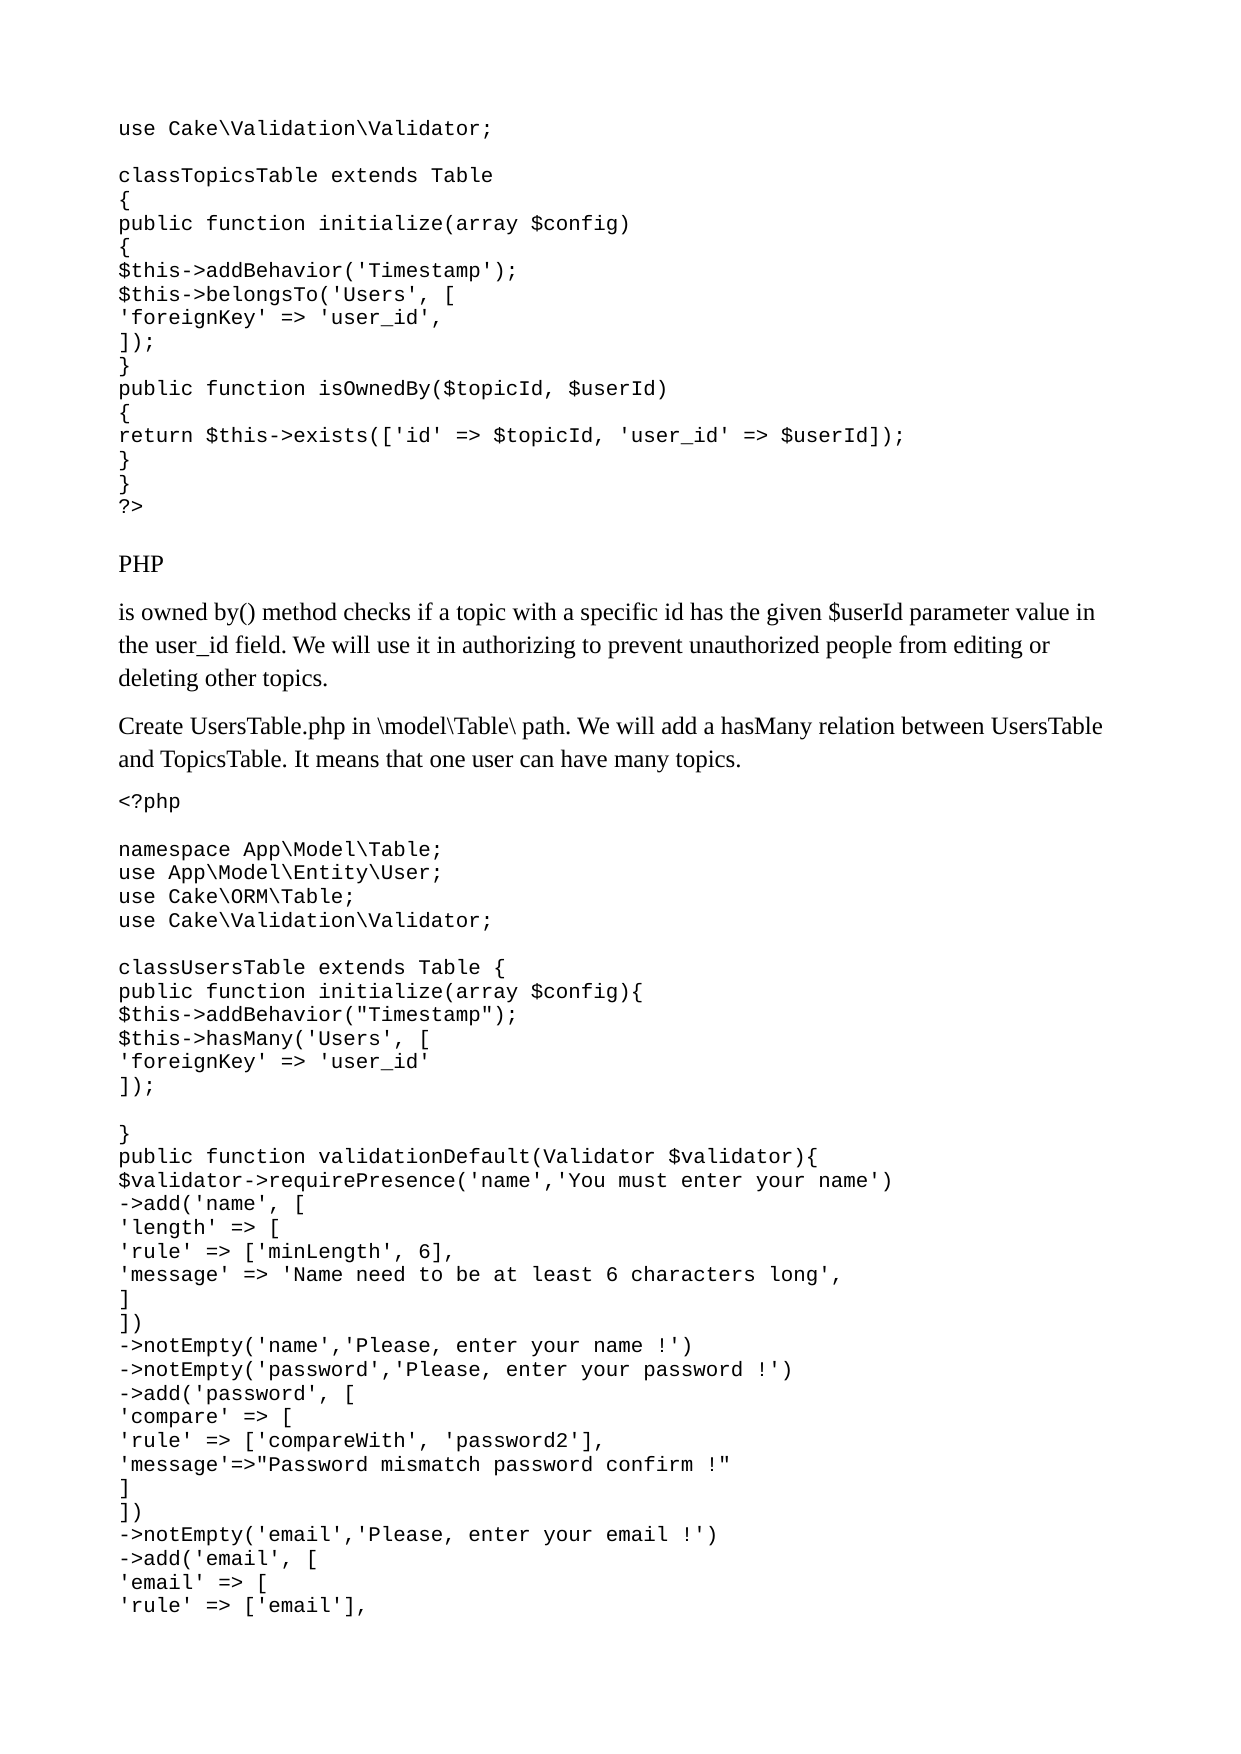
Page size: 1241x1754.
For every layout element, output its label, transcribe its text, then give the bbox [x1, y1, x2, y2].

text 'foreignKey' => 'user_id', [118, 307, 1122, 331]
text { [118, 189, 1122, 213]
text $this->hasMany('Users', [ [118, 1028, 1122, 1052]
text classTopicsTable extends Table [118, 165, 1122, 189]
text is owned by() method checks if a topic with a specific id has the given $userId parameter value in the user_id field. We will use it in authorizing to prevent unauthorized people from editing or deleting other topics. [118, 597, 1122, 692]
text ] [118, 1477, 1122, 1501]
text ] [118, 1288, 1122, 1312]
text ->add('password', [ [118, 1383, 1122, 1406]
text } [118, 473, 1122, 496]
text 'length' => [ [118, 1217, 1122, 1241]
text public function initialize(array $config){ [118, 981, 1122, 1004]
text 'foreignKey' => 'user_id' [118, 1052, 1122, 1075]
text <?php [118, 791, 1122, 815]
text ->add('email', [ [118, 1548, 1122, 1572]
text 'message'=>"Password mismatch password confirm !" [118, 1453, 1122, 1477]
text use Cake\ORM\Table; [118, 886, 1122, 910]
text 'rule' => ['email'], [118, 1595, 1122, 1619]
text ]); [118, 1075, 1122, 1099]
text 'rule' => ['compareWith', 'password2'], [118, 1430, 1122, 1453]
text $this->addBehavior('Timestamp'); [118, 260, 1122, 284]
text ?> [118, 496, 1122, 520]
text 'message' => 'Name need to be at least 6 characters long', [118, 1264, 1122, 1288]
text ->add('name', [ [118, 1193, 1122, 1217]
text ]) [118, 1312, 1122, 1335]
text public function isOwnedBy($topicId, $userId) [118, 378, 1122, 402]
text } [118, 1122, 1122, 1146]
text ->notEmpty('email','Please, enter your email !') [118, 1524, 1122, 1548]
text use Cake\Validation\Validator; [118, 118, 1122, 142]
text PHP [118, 549, 1122, 578]
text classUsersTable extends Table { [118, 957, 1122, 981]
text use App\Model\Entity\User; [118, 862, 1122, 886]
text namespace App\Model\Table; [118, 839, 1122, 862]
text ->notEmpty('name','Please, enter your name !') [118, 1335, 1122, 1359]
text } [118, 449, 1122, 473]
text $this->belongsTo('Users', [ [118, 284, 1122, 307]
text { [118, 236, 1122, 260]
text } [118, 354, 1122, 378]
text ]) [118, 1501, 1122, 1524]
text return $this->exists(['id' => $topicId, 'user_id' => $userId]); [118, 426, 1122, 449]
text ]); [118, 331, 1122, 354]
text { [118, 402, 1122, 426]
text 'compare' => [ [118, 1406, 1122, 1430]
text ->notEmpty('password','Please, enter your password !') [118, 1359, 1122, 1383]
text use Cake\Validation\Validator; [118, 910, 1122, 933]
text $this->addBehavior("Timestamp"); [118, 1004, 1122, 1028]
text 'email' => [ [118, 1572, 1122, 1595]
text Create UsersTable.php in \model\Table\ path. We will add a hasMany relation between UsersTable and TopicsTable. It means that one user can have many topics. [118, 711, 1122, 773]
text public function initialize(array $config) [118, 213, 1122, 236]
text public function validationDefault(Validator $validator){ [118, 1146, 1122, 1170]
text $validator->requirePresence('name','You must enter your name') [118, 1170, 1122, 1193]
text 'rule' => ['minLength', 6], [118, 1241, 1122, 1264]
